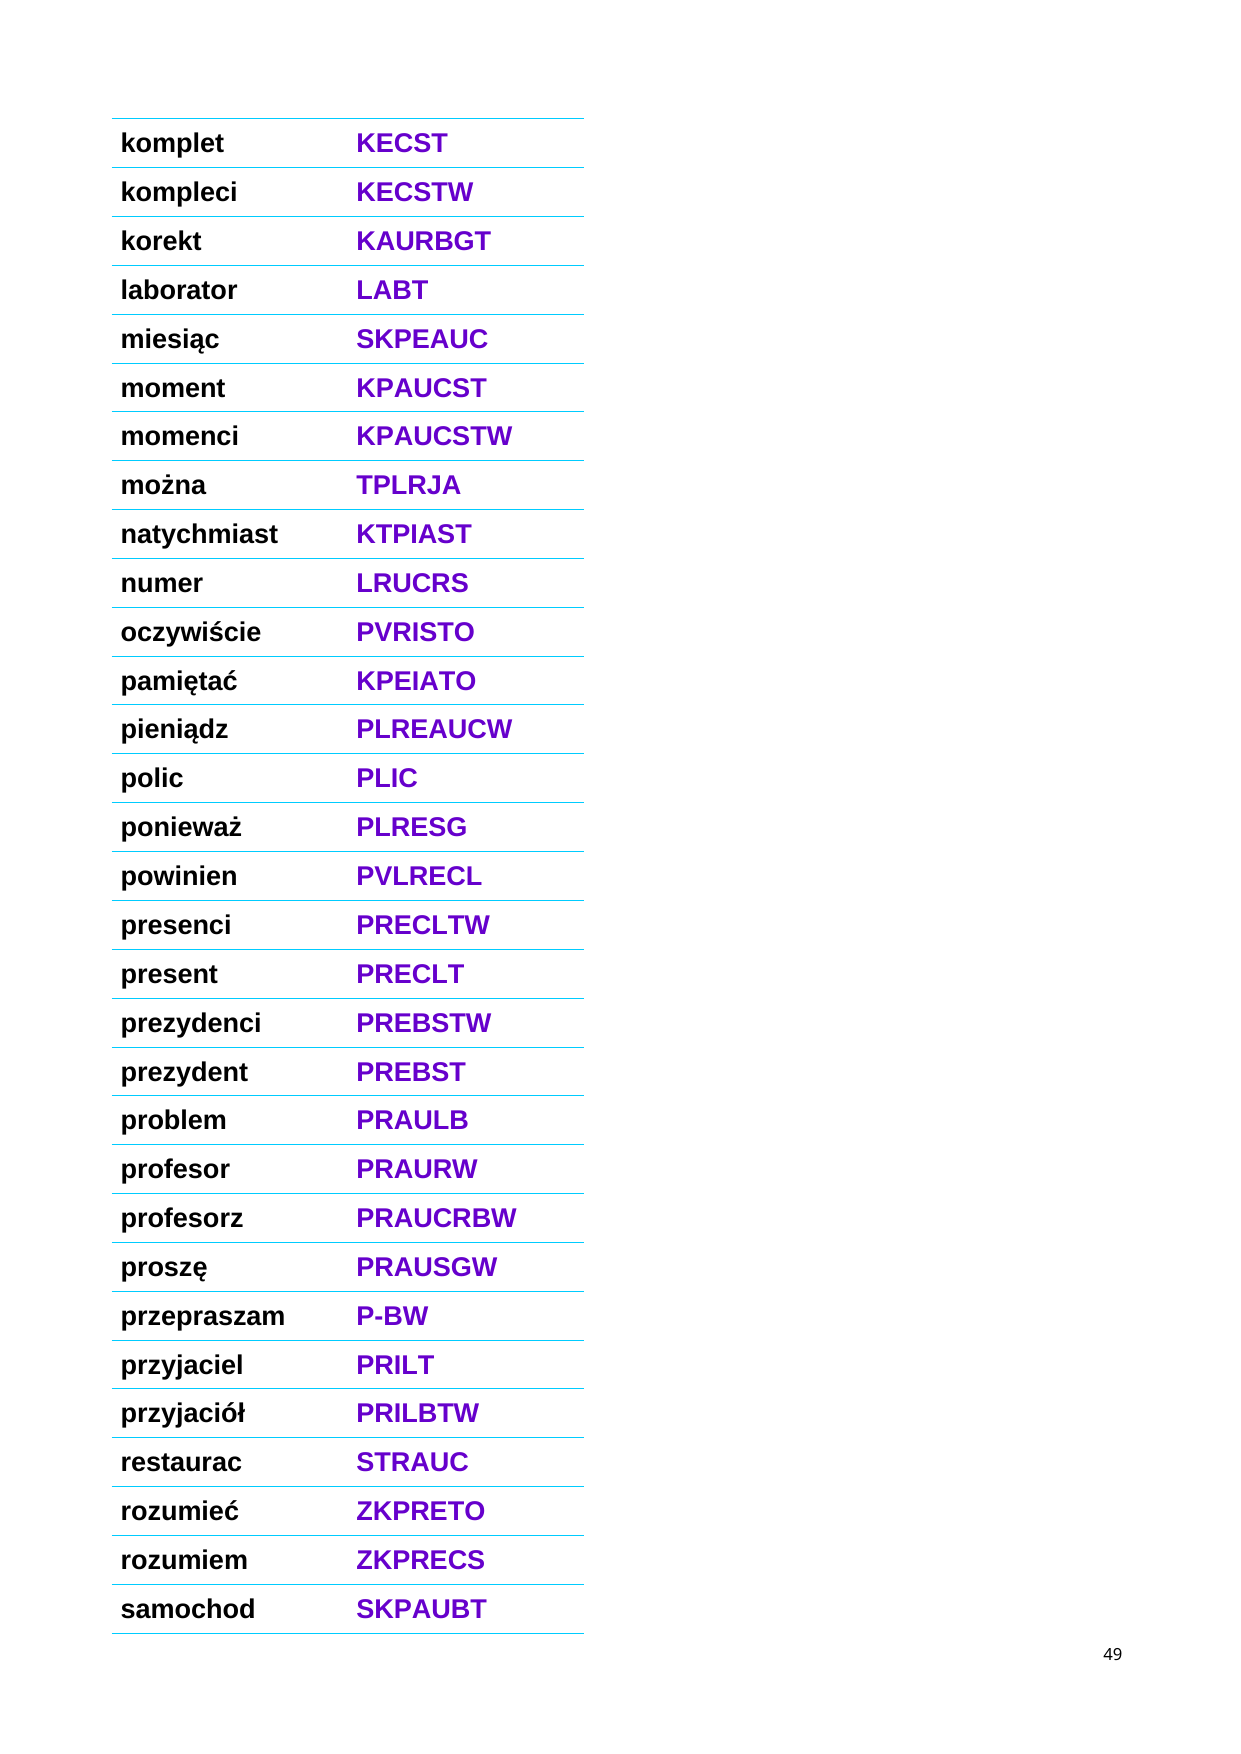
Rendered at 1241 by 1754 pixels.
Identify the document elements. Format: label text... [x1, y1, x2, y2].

table_cell PRAUCRBW [348, 1194, 584, 1242]
table_cell PLREAUCW [348, 705, 584, 753]
table_cell PLIC [348, 754, 584, 802]
table_cell pamiętać [112, 657, 348, 704]
table_cell SKPEAUC [348, 315, 584, 362]
table_cell PVRISTO [348, 608, 584, 656]
table_cell P-BW [348, 1292, 584, 1339]
table_cell miesiąc [112, 315, 348, 362]
table_cell można [112, 461, 348, 509]
table_cell ZKPRECS [348, 1536, 584, 1584]
table_cell moment [112, 364, 348, 411]
table_cell PRECLT [348, 950, 584, 997]
table_cell KECST [348, 119, 584, 167]
table_cell PRECLTW [348, 901, 584, 949]
table_cell restaurac [112, 1438, 348, 1486]
table_cell KPEIATO [348, 657, 584, 704]
table_cell kompleci [112, 168, 348, 216]
table_cell prezydenci [112, 999, 348, 1046]
table_cell PRAUSGW [348, 1243, 584, 1291]
table_cell LRUCRS [348, 559, 584, 607]
table_cell przyjaciel [112, 1341, 348, 1388]
table_cell numer [112, 559, 348, 607]
table_cell natychmiast [112, 510, 348, 558]
table_cell rozumieć [112, 1487, 348, 1535]
table_cell ZKPRETO [348, 1487, 584, 1535]
table_cell korekt [112, 217, 348, 265]
table_cell profesorz [112, 1194, 348, 1242]
table_cell przyjaciół [112, 1389, 348, 1437]
table_cell ponieważ [112, 803, 348, 851]
table_cell proszę [112, 1243, 348, 1291]
table_cell present [112, 950, 348, 997]
table_cell powinien [112, 852, 348, 900]
table_cell profesor [112, 1145, 348, 1193]
table_cell rozumiem [112, 1536, 348, 1584]
table_cell KAURBGT [348, 217, 584, 265]
table_cell PRILT [348, 1341, 584, 1388]
table_cell prezydent [112, 1048, 348, 1095]
table_cell PLRESG [348, 803, 584, 851]
table_cell TPLRJA [348, 461, 584, 509]
table_cell komplet [112, 119, 348, 167]
table_cell PRAURW [348, 1145, 584, 1193]
table_cell laborator [112, 266, 348, 313]
table_cell KTPIAST [348, 510, 584, 558]
table_cell PRILBTW [348, 1389, 584, 1437]
table_cell KPAUCSTW [348, 412, 584, 460]
table_cell momenci [112, 412, 348, 460]
table_cell presenci [112, 901, 348, 949]
table_cell samochod [112, 1585, 348, 1633]
table_cell KPAUCST [348, 364, 584, 411]
table_cell problem [112, 1096, 348, 1144]
table_cell PRAULB [348, 1096, 584, 1144]
table_cell oczywiście [112, 608, 348, 656]
table_cell przepraszam [112, 1292, 348, 1339]
table_cell PREBST [348, 1048, 584, 1095]
table_cell pieniądz [112, 705, 348, 753]
table_cell PREBSTW [348, 999, 584, 1046]
table_cell SKPAUBT [348, 1585, 584, 1633]
table_cell PVLRECL [348, 852, 584, 900]
table_cell STRAUC [348, 1438, 584, 1486]
table_cell KECSTW [348, 168, 584, 216]
table_cell polic [112, 754, 348, 802]
table_cell LABT [348, 266, 584, 313]
